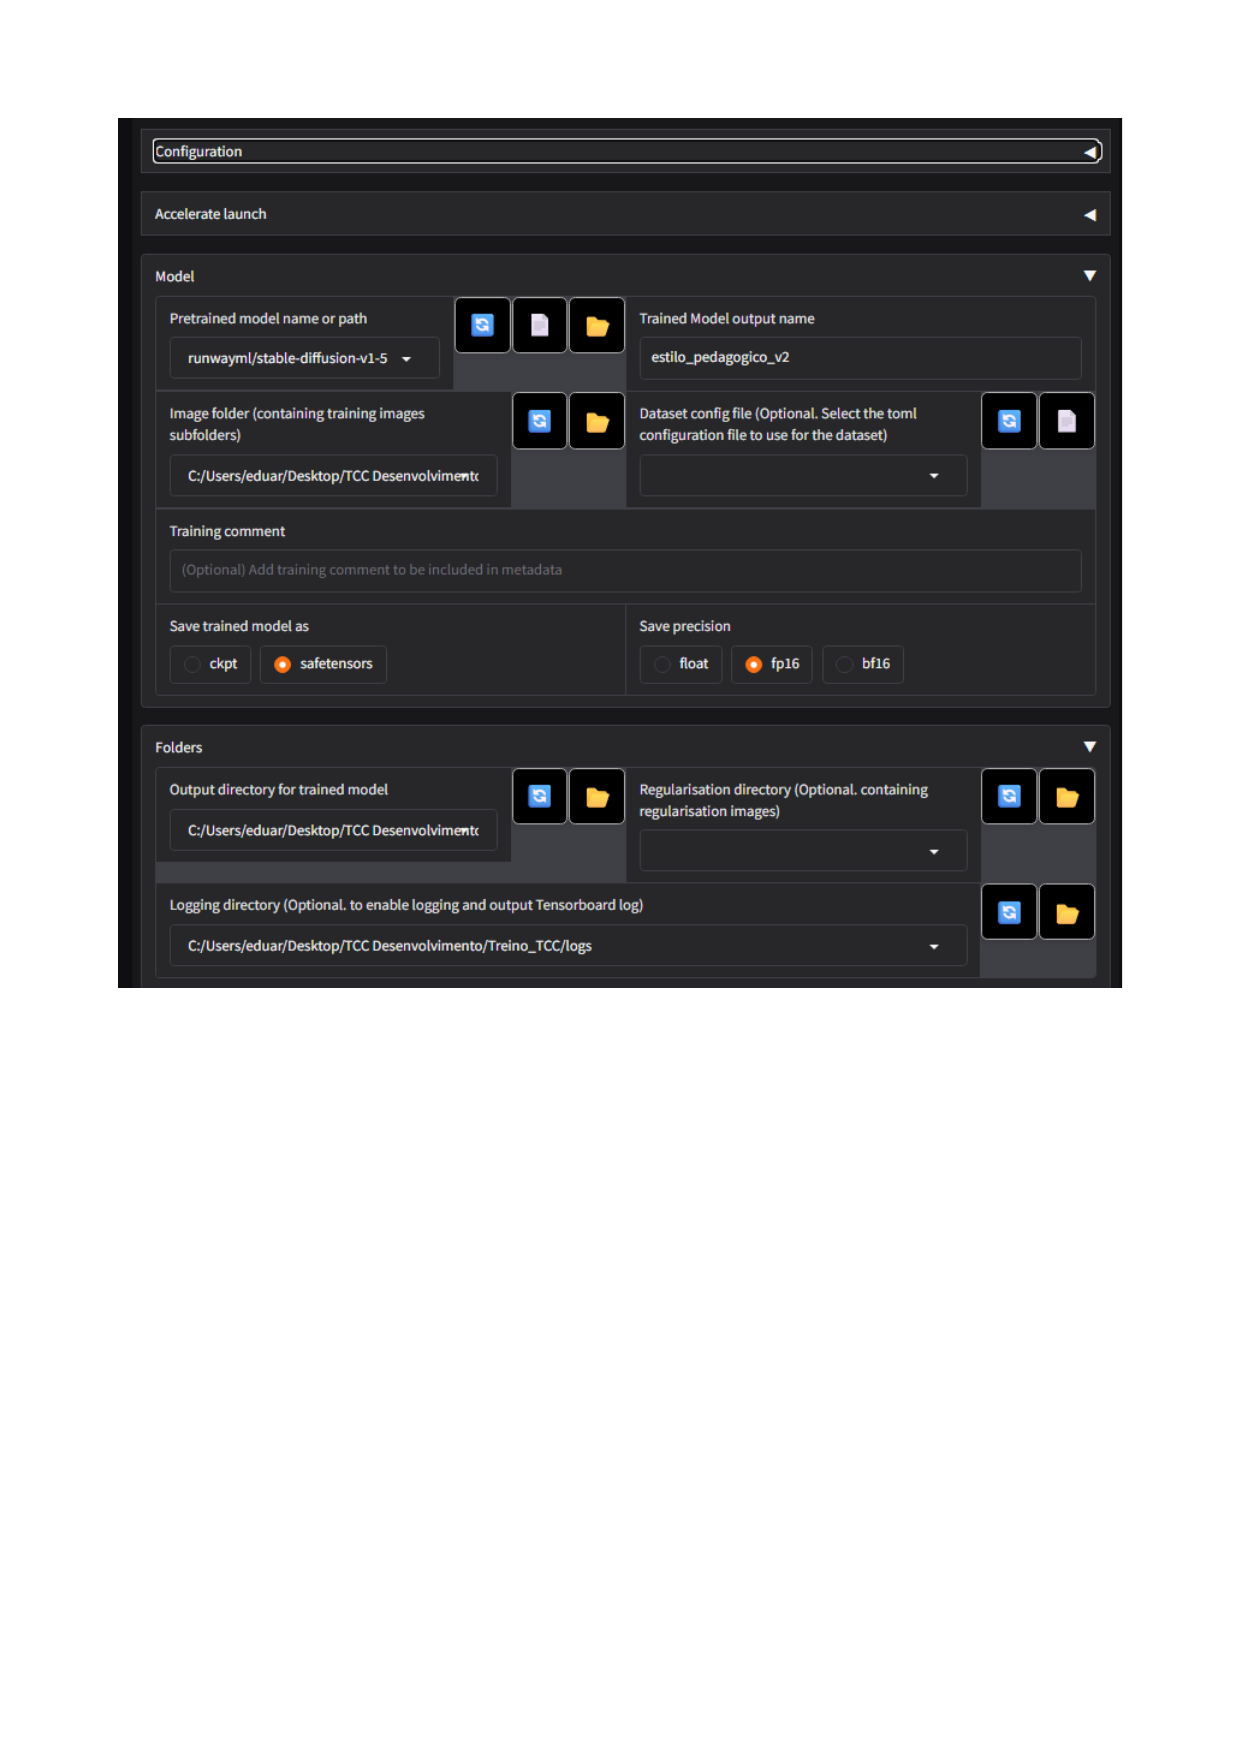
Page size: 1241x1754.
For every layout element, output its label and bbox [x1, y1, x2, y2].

picture [118, 118, 1123, 988]
